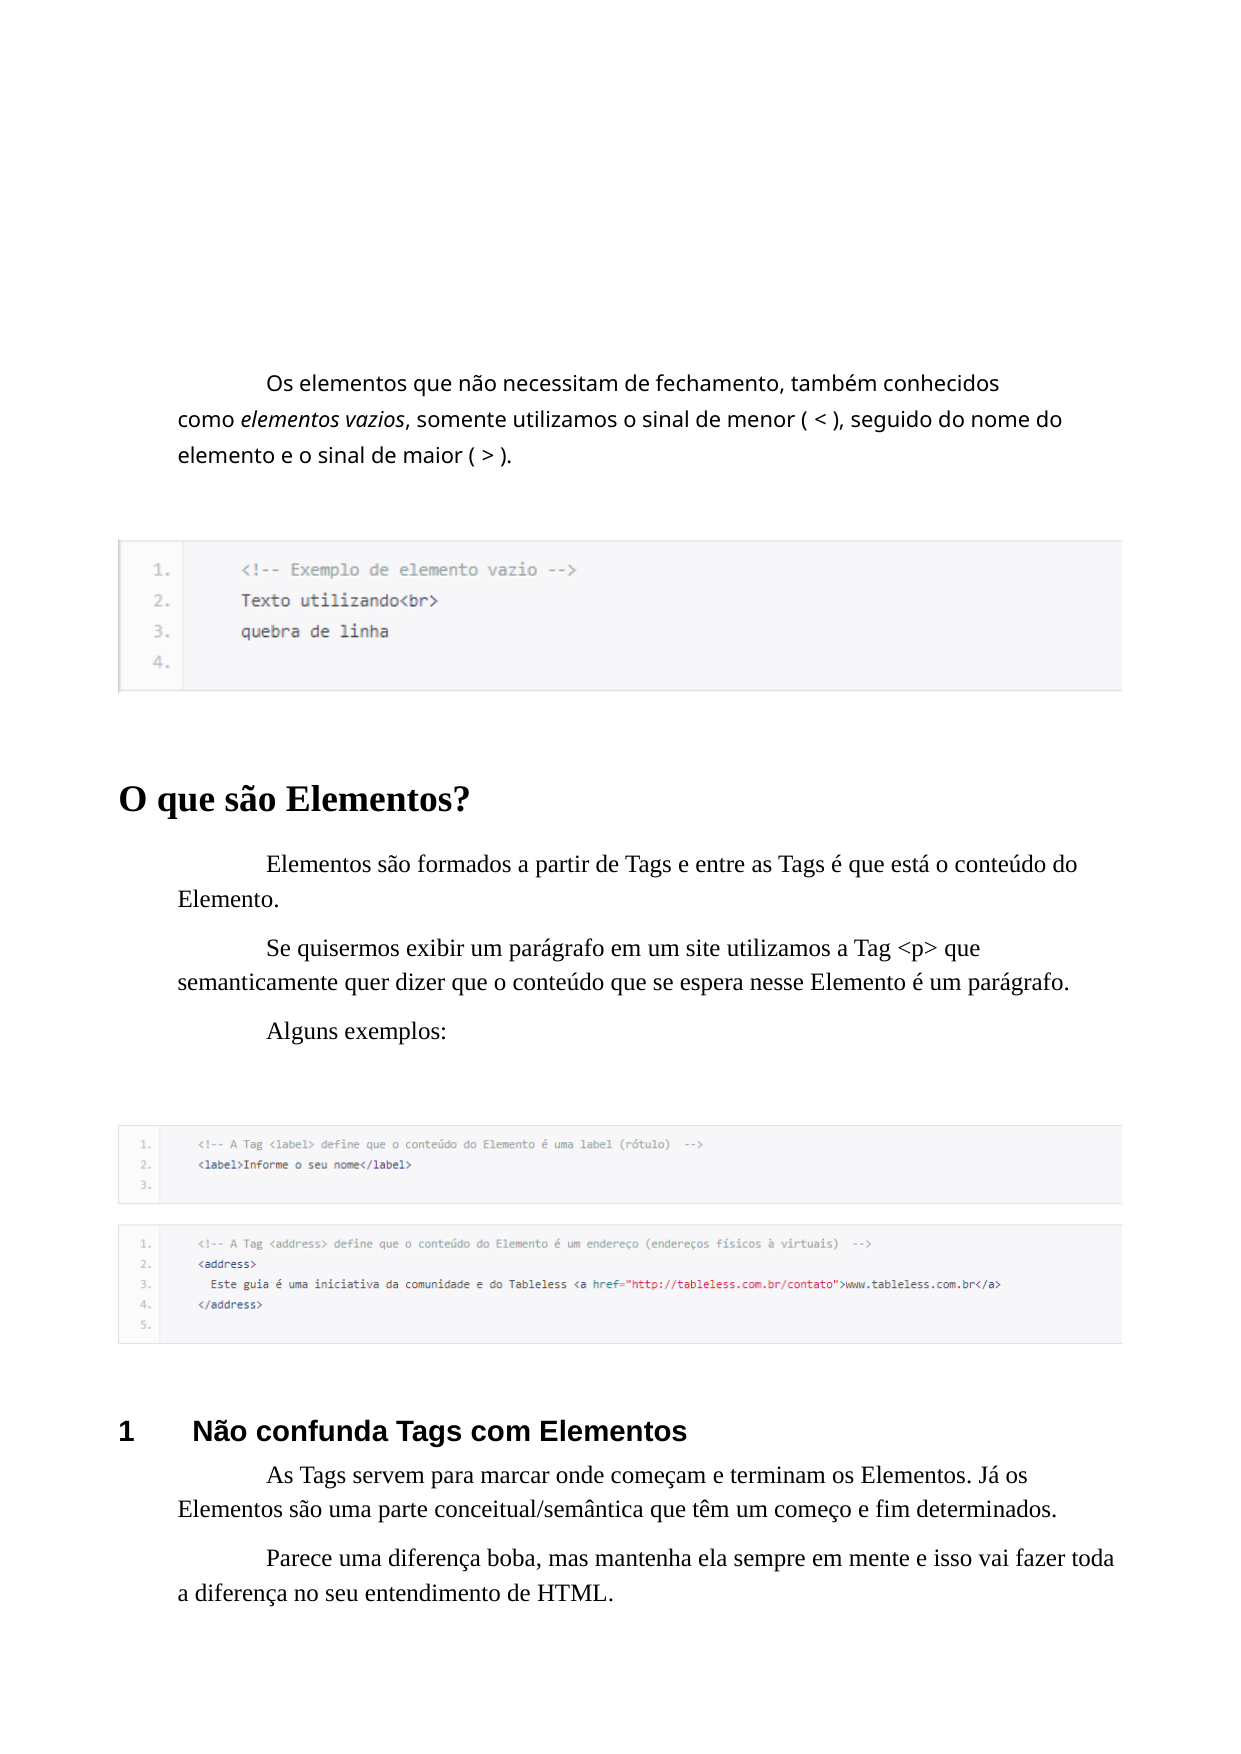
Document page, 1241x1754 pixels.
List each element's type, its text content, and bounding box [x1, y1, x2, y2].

text Alguns exemplos: [177, 1016, 1122, 1045]
subtitle O que são Elementos? [118, 777, 1122, 820]
text As Tags servem para marcar onde começam e terminam os Elementos. Já os Elementos são uma parte conceitual/semântica que têm um começo e fim determinados. [177, 1460, 1122, 1523]
picture [118, 1125, 1123, 1345]
subtitle Não confunda Tags com Elementos [118, 1413, 1122, 1447]
text Parece uma diferença boba, mas mantenha ela sempre em mente e isso vai fazer toda a diferença no seu entendimento de HTML. [177, 1543, 1122, 1607]
text Os elementos que não necessitam de fechamento, também conhecidos como elementos vazios, somente utilizamos o sinal de menor ( < ), seguido do nome do elemento e o sinal de maior ( > ). [177, 368, 1122, 470]
text Se quisermos exibir um parágrafo em um site utilizamos a Tag <p> que semanticamente quer dizer que o conteúdo que se espera nesse Elemento é um parágrafo. [177, 933, 1122, 996]
picture [118, 539, 1123, 693]
text Elementos são formados a partir de Tags e entre as Tags é que está o conteúdo do Elemento. [177, 849, 1122, 913]
